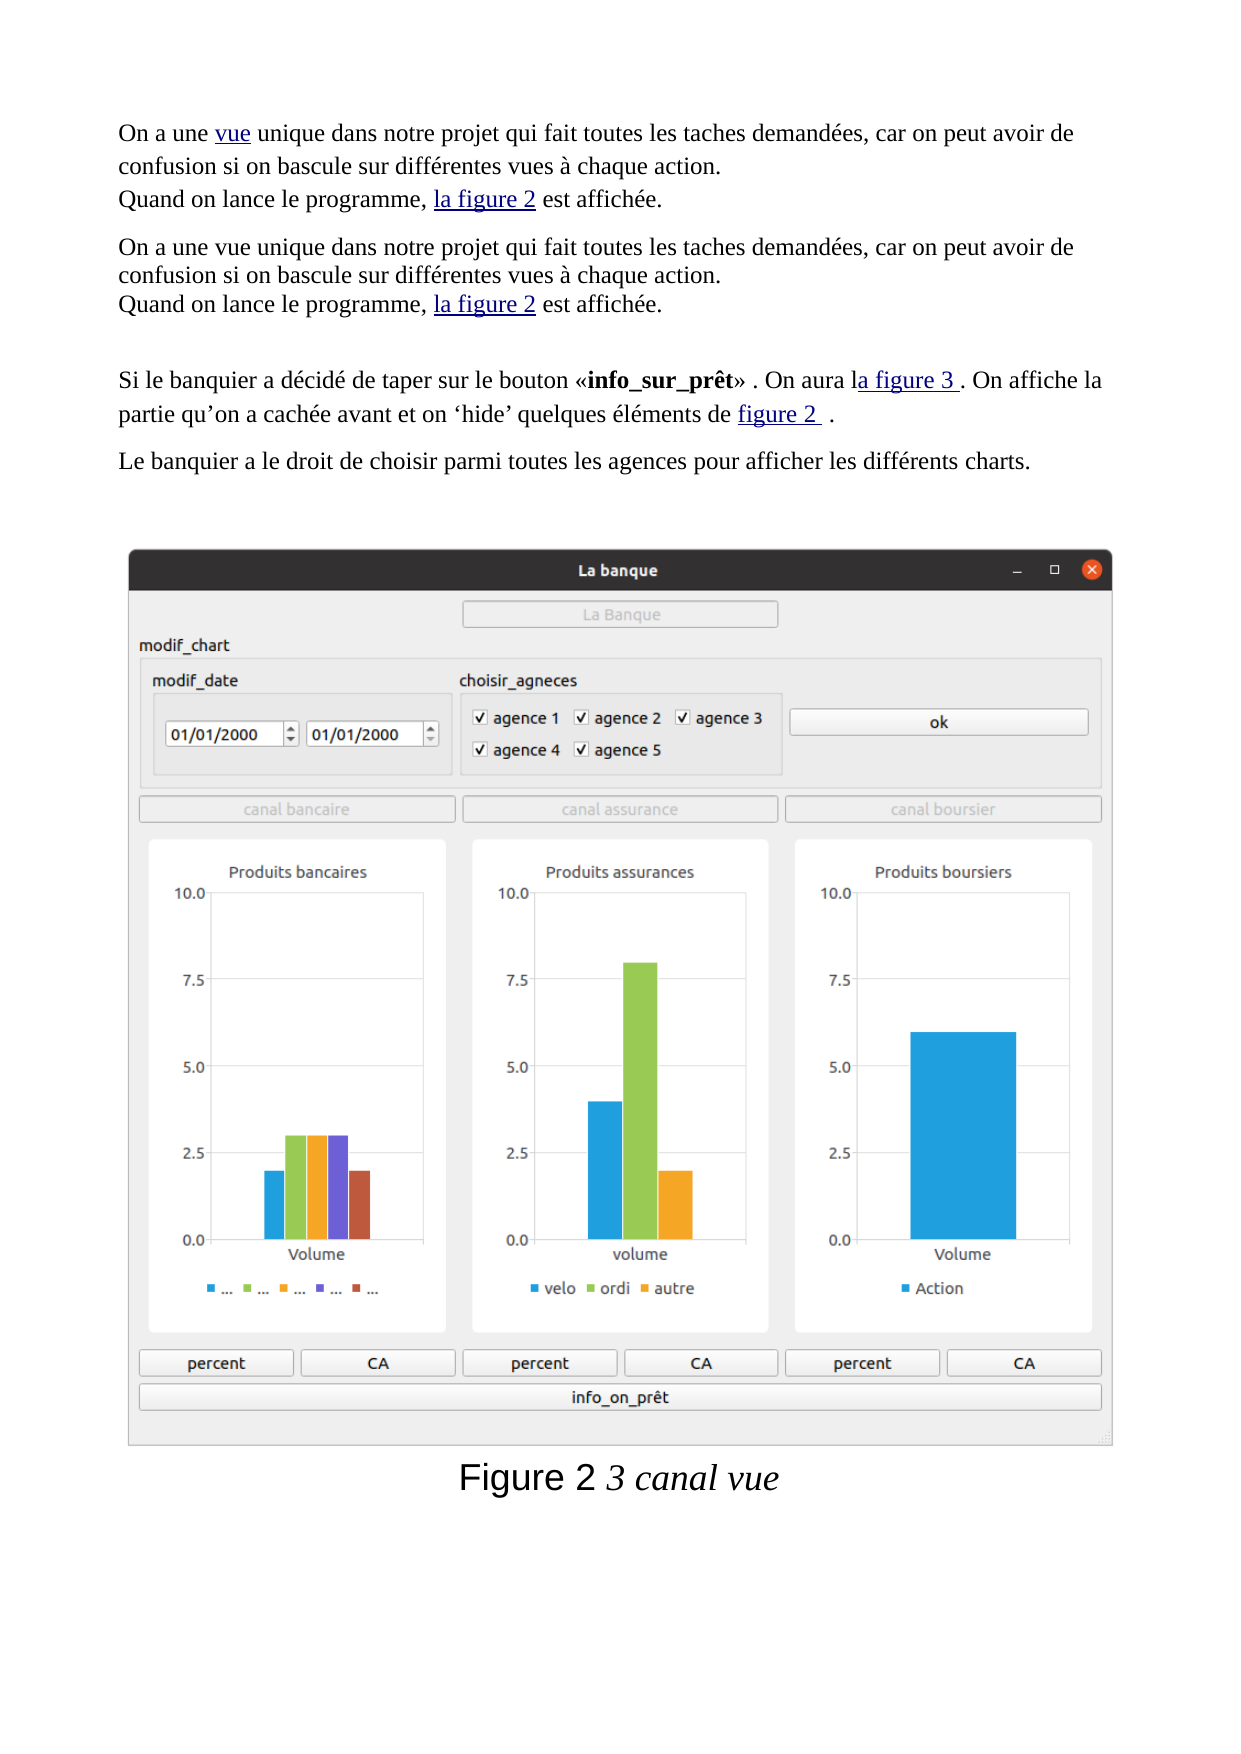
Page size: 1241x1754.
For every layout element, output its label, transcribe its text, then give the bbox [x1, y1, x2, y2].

subtitle Figure 2 3 canal vue [118, 1456, 1122, 1498]
text Le banquier a le droit de choisir parmi toutes les agences pour afficher les différents charts. [118, 446, 1122, 475]
text On a une vue unique dans notre projet qui fait toutes les taches demandées, car on peut avoir de confusion si on bascule sur différentes vues à chaque action. Quand on lance le programme, la figure 2 est affichée. [118, 232, 1122, 318]
text Si le banquier a décidé de taper sur le bouton «info_sur_prêt» . On aura la figure 3 . On affiche la partie qu’on a cachée avant et on ‘hide’ quelques éléments de figure 2 . [118, 366, 1122, 427]
text On a une vue unique dans notre projet qui fait toutes les taches demandées, car on peut avoir de confusion si on bascule sur différentes vues à chaque action. Quand on lance le programme, la figure 2 est affichée. [118, 118, 1122, 213]
picture [118, 541, 1123, 1456]
